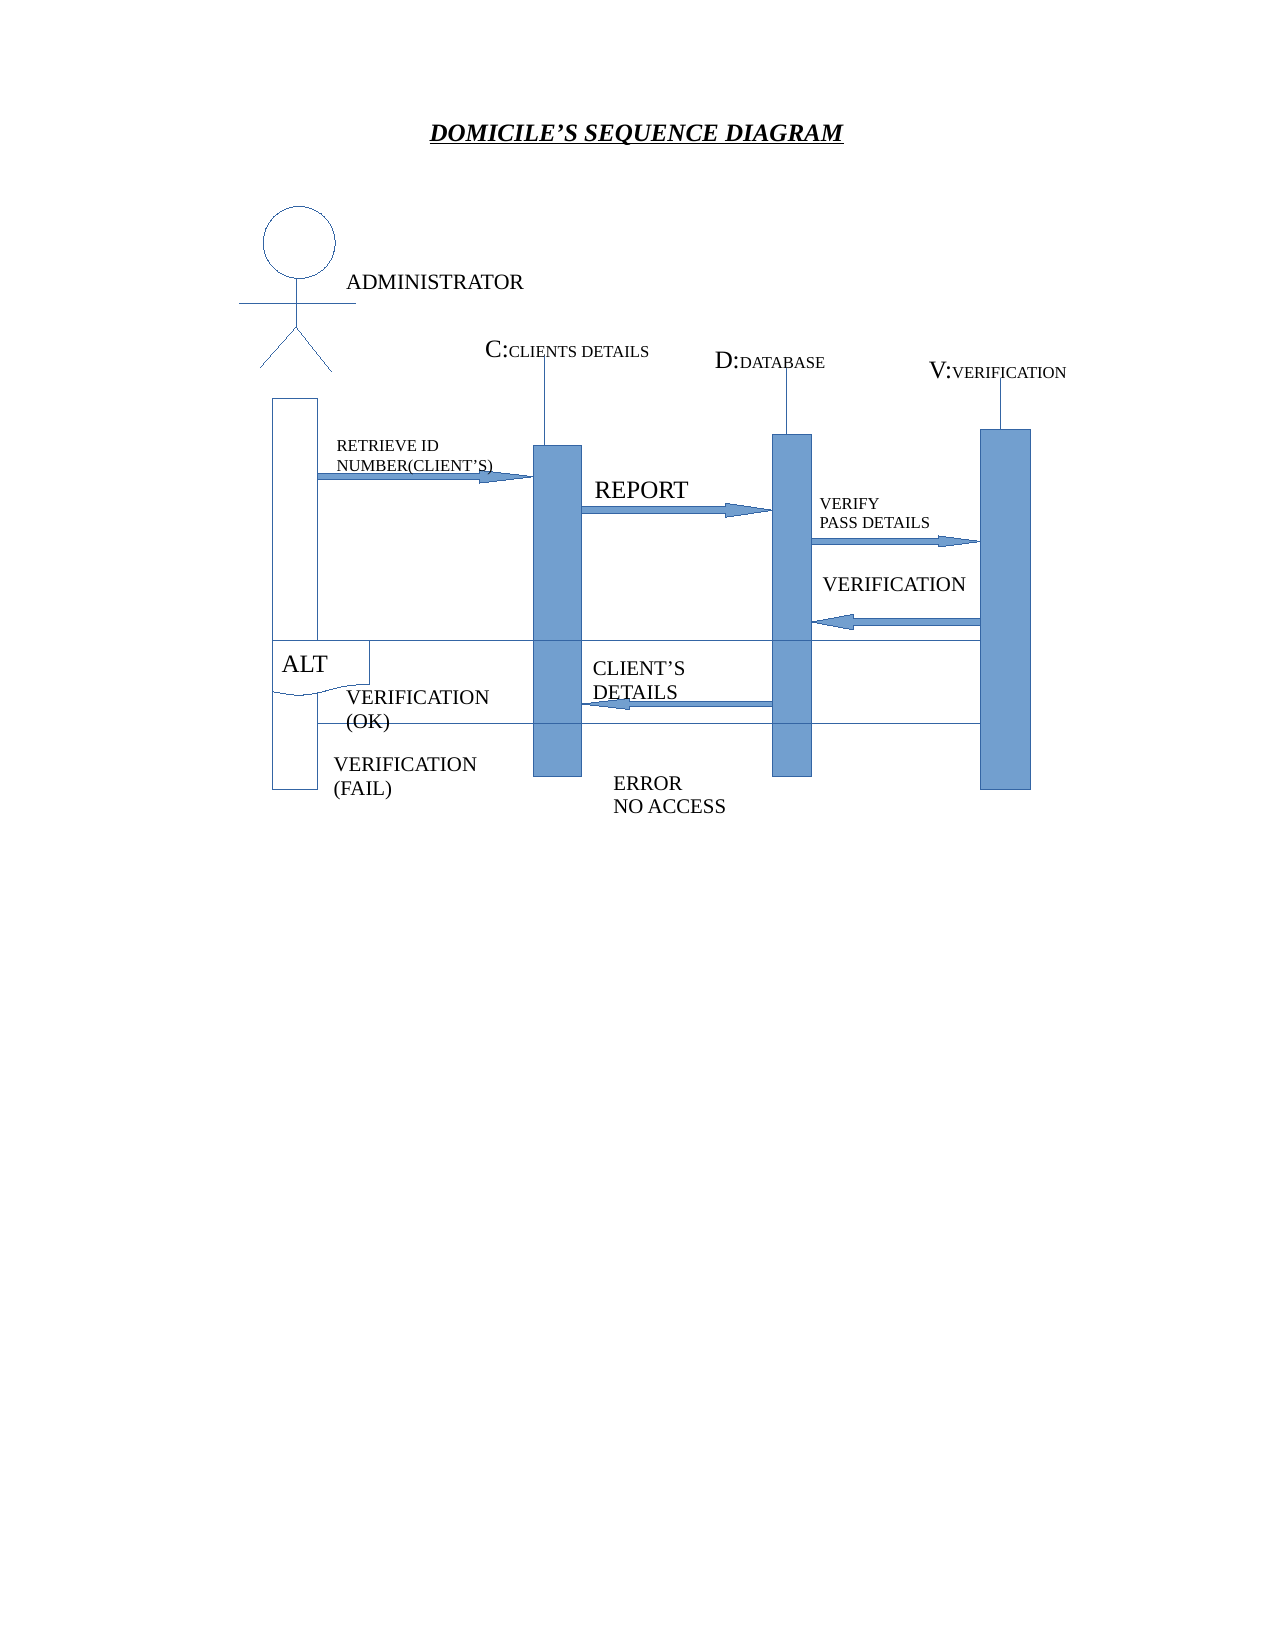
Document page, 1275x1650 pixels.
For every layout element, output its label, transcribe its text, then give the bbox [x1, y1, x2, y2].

text ALT [281, 649, 361, 676]
text DOMICILE’S SEQUENCE DIAGRAM [118, 118, 1157, 147]
